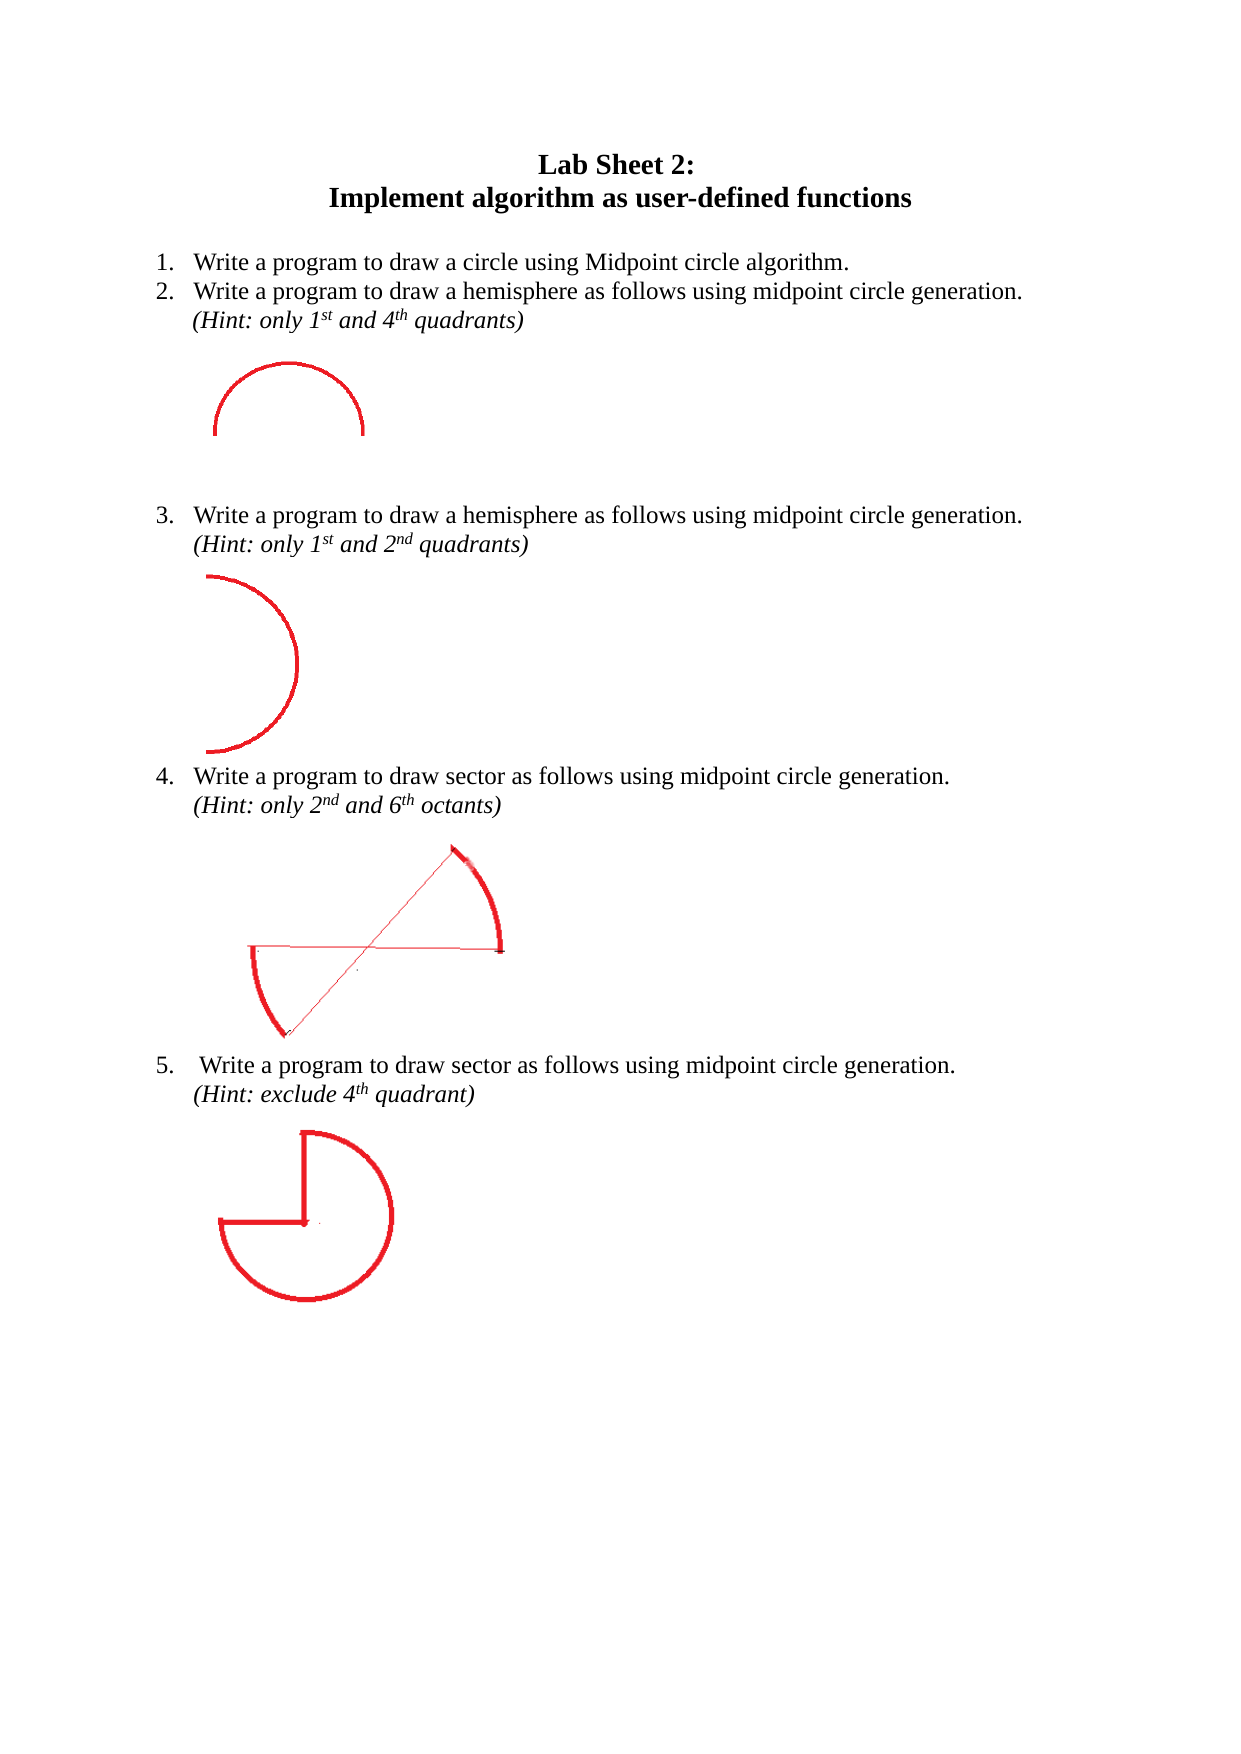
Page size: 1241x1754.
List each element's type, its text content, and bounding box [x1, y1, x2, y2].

list Write a program to draw a hemisphere as follows using midpoint circle generation. [156, 276, 1122, 305]
picture [193, 333, 386, 472]
picture [193, 818, 555, 1050]
list Write a program to draw sector as follows using midpoint circle generation. [156, 761, 1122, 790]
picture [193, 1107, 414, 1321]
picture [193, 557, 311, 762]
text (Hint: exclude 4th quadrant) [193, 1079, 1122, 1107]
text (Hint: only 2nd and 6th octants) [193, 790, 1122, 819]
list Write a program to draw sector as follows using midpoint circle generation. [156, 1050, 1122, 1079]
text (Hint: only 1st and 2nd quadrants) [193, 529, 1122, 557]
text (Hint: only 1st and 4th quadrants) [156, 305, 1122, 334]
list Write a program to draw a hemisphere as follows using midpoint circle generation. [156, 500, 1122, 529]
text Lab Sheet 2: [118, 147, 1122, 180]
list Write a program to draw a circle using Midpoint circle algorithm. [156, 247, 1122, 276]
text Implement algorithm as user-defined functions [118, 180, 1122, 214]
